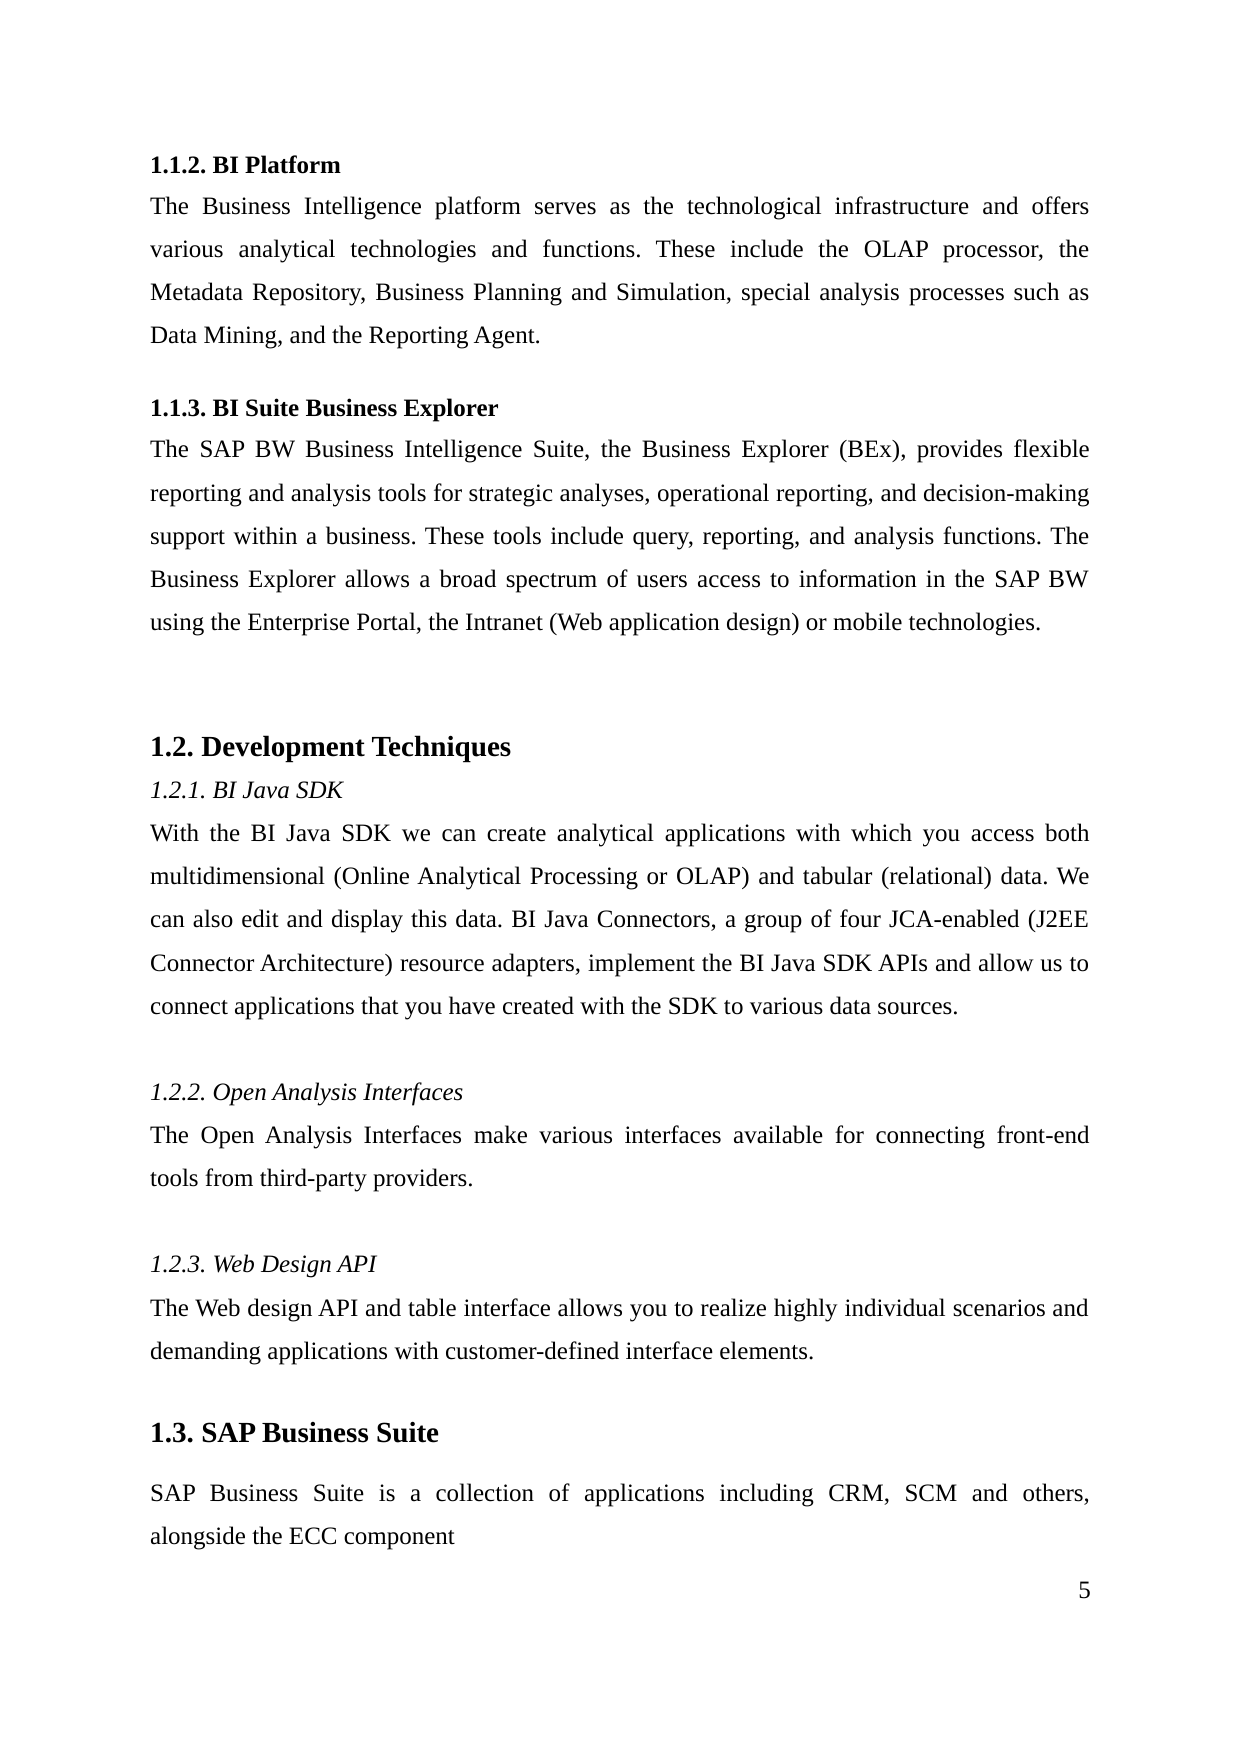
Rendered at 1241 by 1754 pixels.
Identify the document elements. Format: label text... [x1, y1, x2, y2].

subtitle 1.1.3. BI Suite Business Explorer [150, 393, 1091, 422]
text The SAP BW Business Intelligence Suite, the Business Explorer (BEx), provides flexible reporting and analysis tools for strategic analyses, operational reporting, and decision-making support within a business. These tools include query, reporting, and analysis functions. The Business Explorer allows a broad spectrum of users access to information in the SAP BW using the Enterprise Portal, the Intranet (Web application design) or mobile technologies. [150, 434, 1091, 636]
subtitle 1.1.2. BI Platform [150, 150, 1091, 179]
text With the BI Java SDK we can create analytical applications with which you access both multidimensional (Online Analytical Processing or OLAP) and tabular (relational) data. We can also edit and display this data. BI Java Connectors, a group of four JCA-enabled (J2EE Connector Architecture) resource adapters, implement the BI Java SDK APIs and allow us to connect applications that you have created with the SDK to various data sources. [150, 818, 1091, 1019]
text The Web design API and table interface allows you to realize highly individual scenarios and demanding applications with customer-defined interface elements. [150, 1293, 1091, 1364]
text 1.2.3. Web Design API [150, 1249, 1091, 1278]
subtitle 1.2. Development Techniques [150, 729, 1091, 763]
text The Business Intelligence platform serves as the technological infrastructure and offers various analytical technologies and functions. These include the OLAP processor, the Metadata Repository, Business Planning and Simulation, special analysis processes such as Data Mining, and the Reporting Agent. [150, 191, 1091, 349]
text The Open Analysis Interfaces make various interfaces available for connecting front-end tools from third-party providers. [150, 1120, 1091, 1192]
text SAP Business Suite is a collection of applications including CRM, SCM and others, alongside the ECC component [150, 1478, 1091, 1549]
text 1.2.2. Open Analysis Interfaces [150, 1077, 1091, 1106]
text 1.2.1. BI Java SDK [150, 775, 1091, 804]
subtitle 1.3. SAP Business Suite [150, 1415, 1091, 1448]
